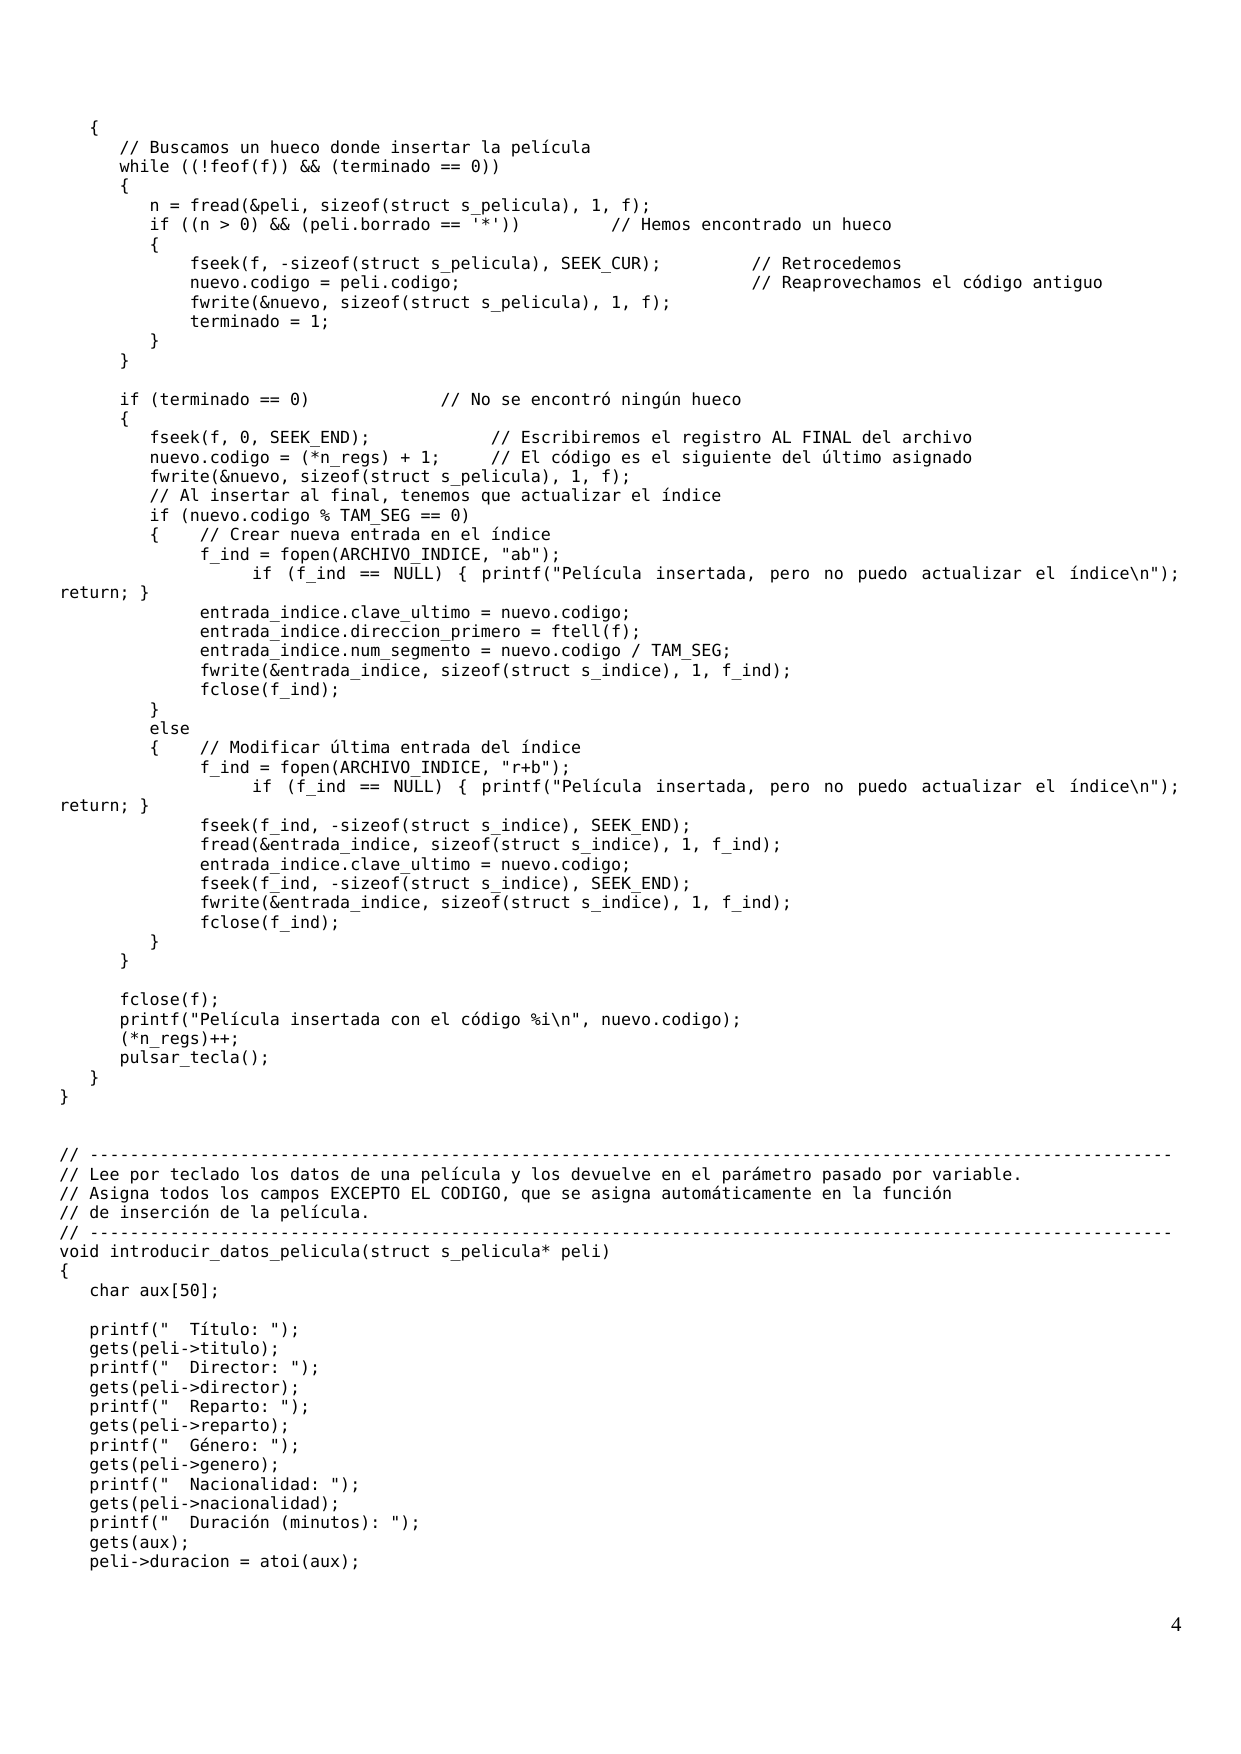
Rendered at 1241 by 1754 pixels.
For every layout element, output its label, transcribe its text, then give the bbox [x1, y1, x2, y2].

text fwrite(&nuevo, sizeof(struct s_pelicula), 1, f); [59, 467, 1181, 486]
text fseek(f_ind, -sizeof(struct s_indice), SEEK_END); [59, 816, 1181, 835]
text fread(&entrada_indice, sizeof(struct s_indice), 1, f_ind); [59, 835, 1181, 854]
text fseek(f, 0, SEEK_END); // Escribiremos el registro AL FINAL del archivo [59, 428, 1181, 447]
text entrada_indice.clave_ultimo = nuevo.codigo; [59, 854, 1181, 874]
text printf(" Duración (minutos): "); [59, 1513, 1181, 1532]
text else [59, 719, 1181, 738]
text char aux[50]; [59, 1281, 1181, 1300]
text terminado = 1; [59, 312, 1181, 331]
text } [59, 1087, 1181, 1106]
text { // Modificar última entrada del í­ndice [59, 738, 1181, 757]
text printf(" Género: "); [59, 1436, 1181, 1455]
text pulsar_tecla(); [59, 1048, 1181, 1067]
text // de inserción de la película. [59, 1203, 1181, 1222]
text nuevo.codigo = (*n_regs) + 1; // El código es el siguiente del último asignado [59, 447, 1181, 467]
text fseek(f, -sizeof(struct s_pelicula), SEEK_CUR); // Retrocedemos [59, 254, 1181, 273]
text // ------------------------------------------------------------------------------------------------------------ [59, 1222, 1181, 1242]
text if (f_ind == NULL) { printf("Película insertada, pero no puedo actualizar el índice\n"); return; } [59, 564, 1181, 602]
text } [59, 351, 1181, 370]
text fseek(f_ind, -sizeof(struct s_indice), SEEK_END); [59, 874, 1181, 893]
text } [59, 932, 1181, 951]
text fwrite(&entrada_indice, sizeof(struct s_indice), 1, f_ind); [59, 893, 1181, 912]
text (*n_regs)++; [59, 1029, 1181, 1048]
text } [59, 699, 1181, 719]
text entrada_indice.num_segmento = nuevo.codigo / TAM_SEG; [59, 641, 1181, 661]
text } [59, 331, 1181, 351]
text printf(" Título: "); [59, 1319, 1181, 1339]
text while ((!feof(f)) && (terminado == 0)) [59, 157, 1181, 176]
text if ((n > 0) && (peli.borrado == '*')) // Hemos encontrado un hueco [59, 215, 1181, 234]
text nuevo.codigo = peli.codigo; // Reaprovechamos el código antiguo [59, 273, 1181, 292]
text fclose(f); [59, 990, 1181, 1009]
text printf(" Nacionalidad: "); [59, 1474, 1181, 1494]
text printf(" Director: "); [59, 1358, 1181, 1377]
text { [59, 1261, 1181, 1281]
text // Lee por teclado los datos de una película y los devuelve en el parámetro pasado por variable. [59, 1164, 1181, 1184]
text entrada_indice.direccion_primero = ftell(f); [59, 622, 1181, 641]
text printf("Película insertada con el código %i\n", nuevo.codigo); [59, 1009, 1181, 1029]
text f_ind = fopen(ARCHIVO_INDICE, "ab"); [59, 544, 1181, 564]
text entrada_indice.clave_ultimo = nuevo.codigo; [59, 602, 1181, 622]
text } [59, 951, 1181, 971]
text gets(peli->genero); [59, 1455, 1181, 1474]
text if (nuevo.codigo % TAM_SEG == 0) [59, 506, 1181, 525]
text printf(" Reparto: "); [59, 1397, 1181, 1416]
text fclose(f_ind); [59, 680, 1181, 699]
text { [59, 234, 1181, 254]
text fwrite(&entrada_indice, sizeof(struct s_indice), 1, f_ind); [59, 661, 1181, 680]
text n = fread(&peli, sizeof(struct s_pelicula), 1, f); [59, 196, 1181, 215]
text gets(peli->reparto); [59, 1416, 1181, 1436]
text peli->duracion = atoi(aux); [59, 1552, 1181, 1571]
text gets(peli->director); [59, 1377, 1181, 1397]
text { // Crear nueva entrada en el í­ndice [59, 525, 1181, 544]
text if (f_ind == NULL) { printf("Película insertada, pero no puedo actualizar el índice\n"); return; } [59, 777, 1181, 816]
text // Asigna todos los campos EXCEPTO EL CODIGO, que se asigna automáticamente en la función [59, 1184, 1181, 1203]
text } [59, 1067, 1181, 1087]
text fclose(f_ind); [59, 912, 1181, 932]
text // Buscamos un hueco donde insertar la película [59, 137, 1181, 157]
text { [59, 176, 1181, 196]
text gets(peli->nacionalidad); [59, 1494, 1181, 1513]
text fwrite(&nuevo, sizeof(struct s_pelicula), 1, f); [59, 292, 1181, 312]
text { [59, 409, 1181, 428]
text gets(aux); [59, 1532, 1181, 1552]
text // Al insertar al final, tenemos que actualizar el í­ndice [59, 486, 1181, 506]
text void introducir_datos_pelicula(struct s_pelicula* peli) [59, 1242, 1181, 1261]
text if (terminado == 0) // No se encontró ningún hueco [59, 389, 1181, 409]
text f_ind = fopen(ARCHIVO_INDICE, "r+b"); [59, 757, 1181, 777]
text { [59, 118, 1181, 137]
text gets(peli->titulo); [59, 1339, 1181, 1358]
text // ------------------------------------------------------------------------------------------------------------ [59, 1145, 1181, 1164]
